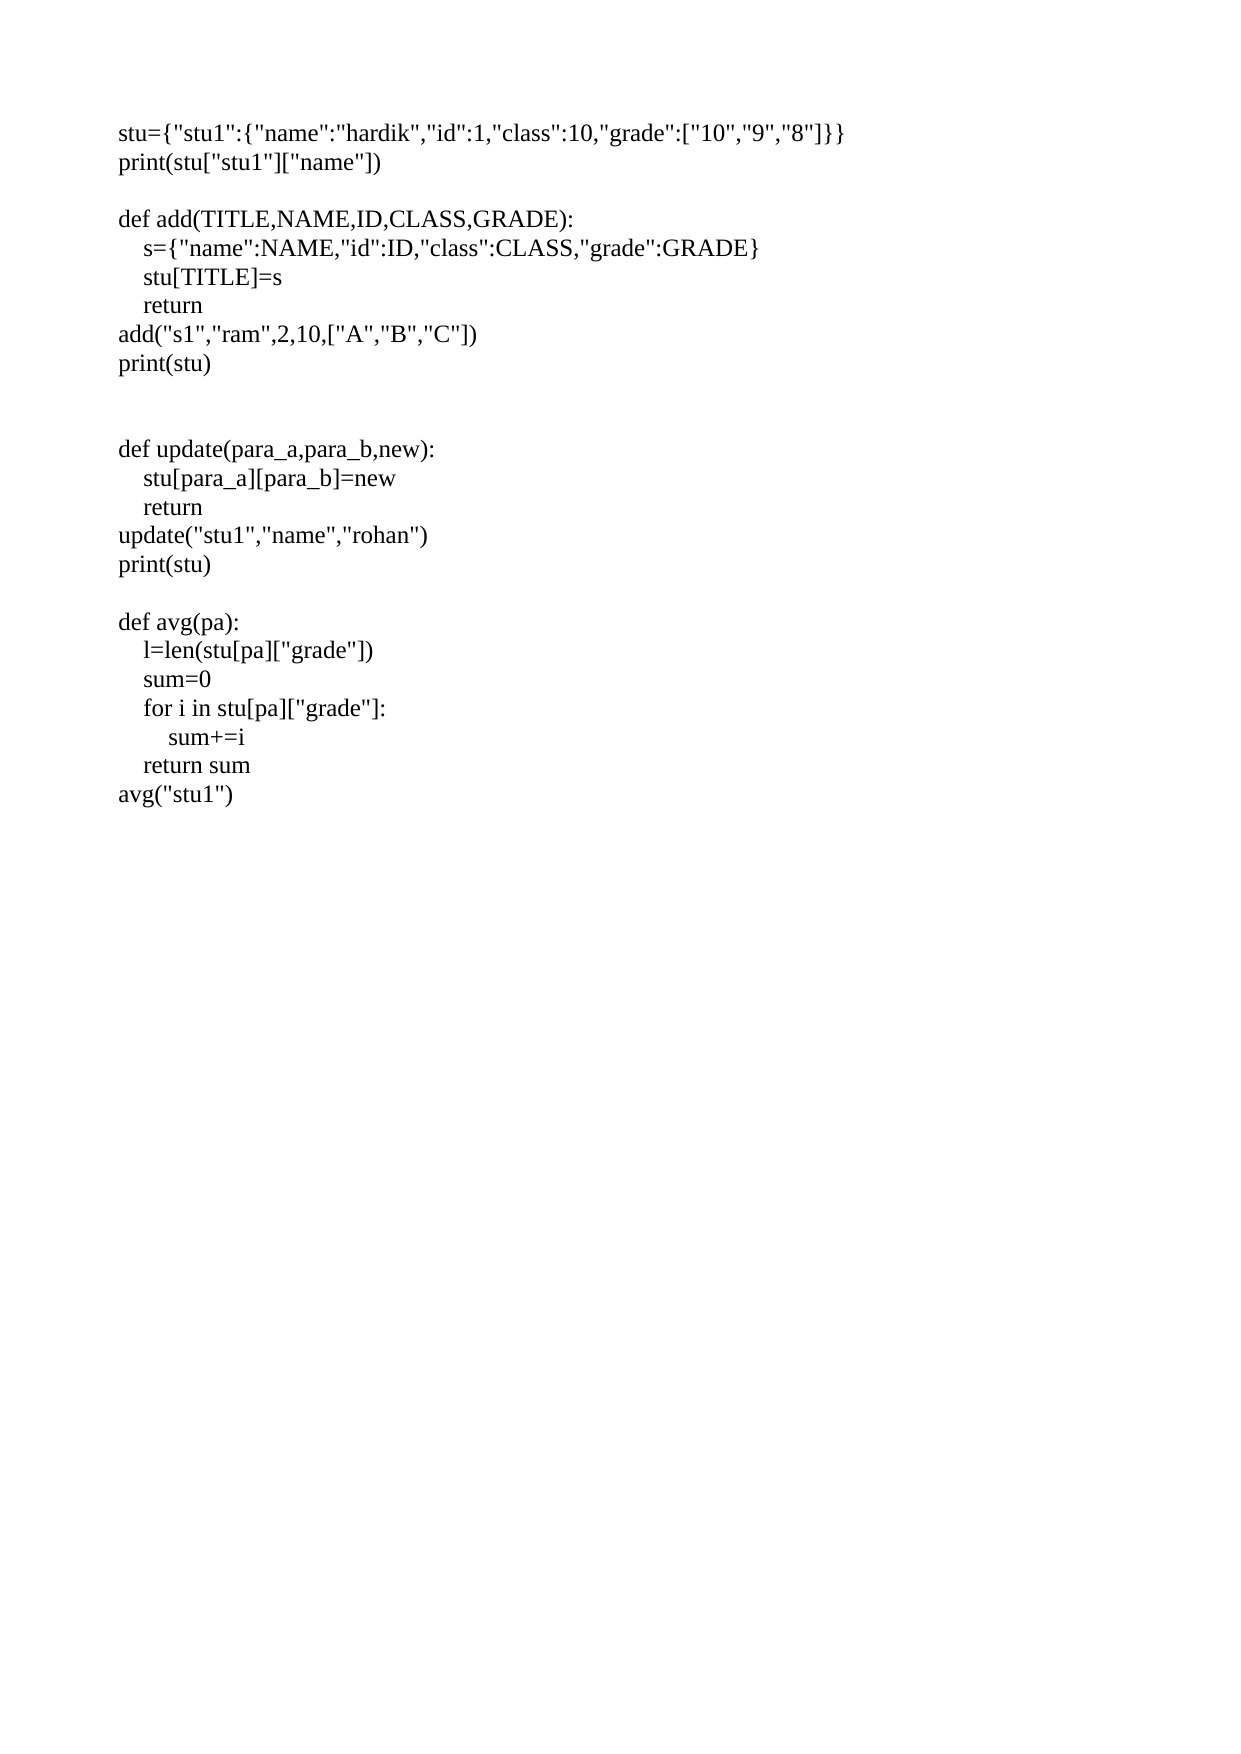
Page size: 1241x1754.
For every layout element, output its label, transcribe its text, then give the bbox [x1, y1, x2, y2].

text stu[TITLE]=s [118, 262, 1122, 291]
text sum=0 [118, 664, 1122, 693]
text def avg(pa): [118, 607, 1122, 636]
text for i in stu[pa]["grade"]: [118, 693, 1122, 722]
text sum+=i [118, 722, 1122, 751]
text return [118, 291, 1122, 319]
text print(stu["stu1"]["name"]) [118, 147, 1122, 176]
text print(stu) [118, 549, 1122, 578]
text print(stu) [118, 348, 1122, 377]
text def add(TITLE,NAME,ID,CLASS,GRADE): [118, 204, 1122, 233]
text add("s1","ram",2,10,["A","B","C"]) [118, 319, 1122, 348]
text def update(para_a,para_b,new): [118, 434, 1122, 463]
text avg("stu1") [118, 779, 1122, 808]
text l=len(stu[pa]["grade"]) [118, 636, 1122, 664]
text stu={"stu1":{"name":"hardik","id":1,"class":10,"grade":["10","9","8"]}} [118, 118, 1122, 147]
text stu[para_a][para_b]=new [118, 463, 1122, 492]
text return [118, 492, 1122, 521]
text return sum [118, 751, 1122, 779]
text update("stu1","name","rohan") [118, 521, 1122, 549]
text s={"name":NAME,"id":ID,"class":CLASS,"grade":GRADE} [118, 233, 1122, 262]
